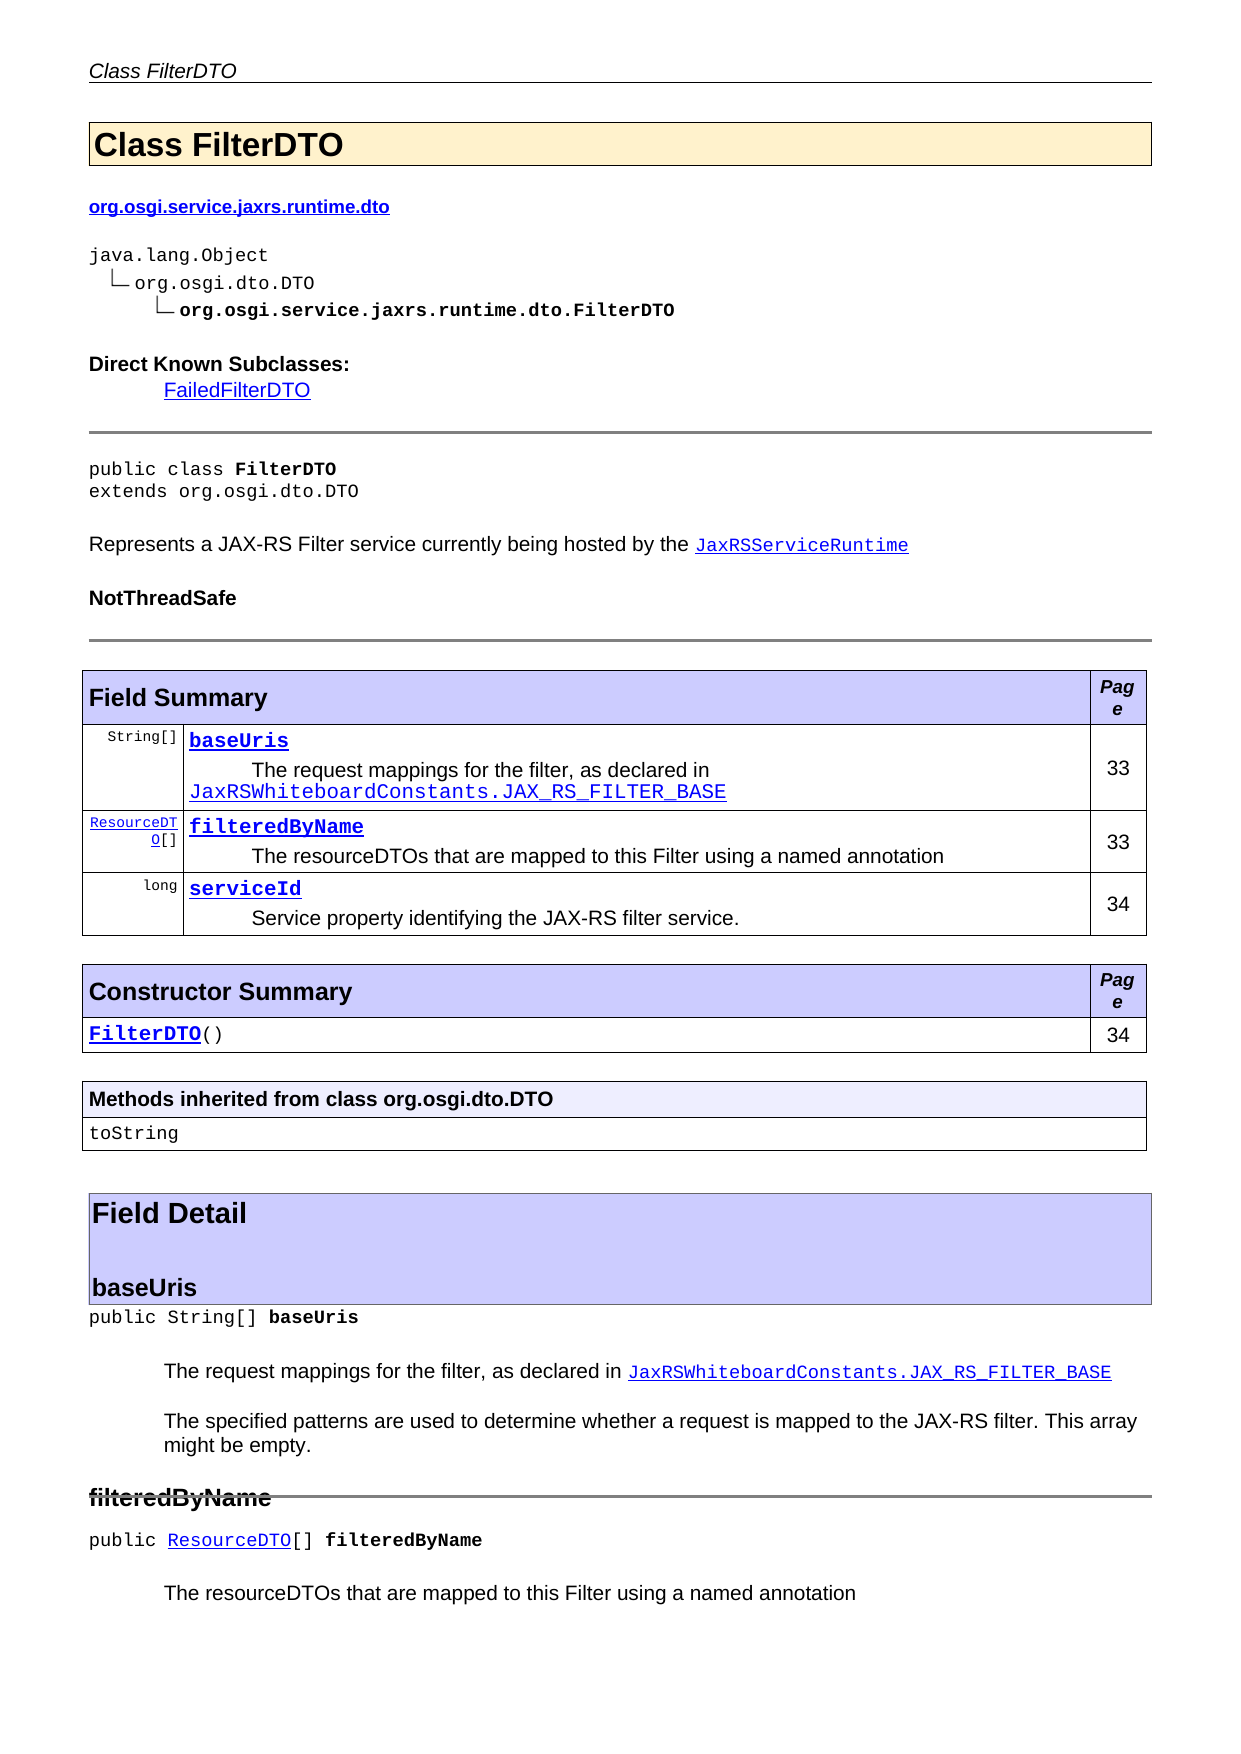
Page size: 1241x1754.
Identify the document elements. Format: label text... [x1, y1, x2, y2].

text Represents a JAX-RS Filter service currently being hosted by the JaxRSServiceRuntime [88, 532, 1152, 557]
picture [111, 267, 135, 290]
text The request mappings for the filter, as declared in JaxRSWhiteboardConstants.JAX_RS_FILTER_BASE [163, 1359, 1152, 1384]
table_cell FilterDTO() [83, 1018, 1090, 1052]
subtitle Class FilterDTO [90, 123, 1151, 165]
table_cell baseUris The request mappings for the filter, as declared in JaxRSWhiteboardConstants.JAX_RS_FILTER_BASE [184, 725, 1090, 810]
text public ResourceDTO[] filteredByName [88, 1531, 1152, 1552]
table_header Field Summary [83, 671, 1090, 724]
table_cell long [83, 873, 183, 935]
text FailedFilterDTO [163, 378, 1152, 402]
table_header Page [1091, 965, 1146, 1017]
table_header Constructor Summary [83, 965, 1090, 1017]
table_cell filteredByName The resourceDTOs that are mapped to this Filter using a named annotation [184, 811, 1090, 872]
text java.lang.Object [88, 246, 1152, 267]
picture [156, 295, 180, 317]
text public class FilterDTO [88, 460, 1152, 481]
text org.osgi.service.jaxrs.runtime.dto.FilterDTO [88, 295, 1152, 322]
table_cell ResourceDTO[] [83, 811, 183, 872]
table_header Page [1091, 671, 1146, 724]
subtitle Direct Known Subclasses: [88, 352, 1152, 376]
text The resourceDTOs that are mapped to this Filter using a named annotation [163, 1581, 1152, 1605]
table_header Methods inherited from class org.osgi.dto.DTO [83, 1082, 1146, 1117]
table_cell 34 [1091, 1018, 1146, 1052]
text extends org.osgi.dto.DTO [88, 481, 1152, 503]
table_cell toString [83, 1118, 1146, 1150]
text org.osgi.dto.DTO [88, 267, 1152, 295]
text NotThreadSafe [88, 586, 1152, 610]
text public String[] baseUris [88, 1308, 1152, 1329]
table_cell 33 [1091, 811, 1146, 872]
table_cell serviceId Service property identifying the JAX-RS filter service. [184, 873, 1090, 935]
text org.osgi.service.jaxrs.runtime.dto [88, 195, 1152, 217]
table_cell 34 [1091, 873, 1146, 935]
text The specified patterns are used to determine whether a request is mapped to the JAX-RS filter. This array might be empty. [163, 1409, 1152, 1457]
table_cell 33 [1091, 725, 1146, 810]
subtitle baseUris [90, 1270, 1151, 1304]
subtitle Field Detail [90, 1194, 1151, 1229]
table_cell String[] [83, 725, 183, 810]
